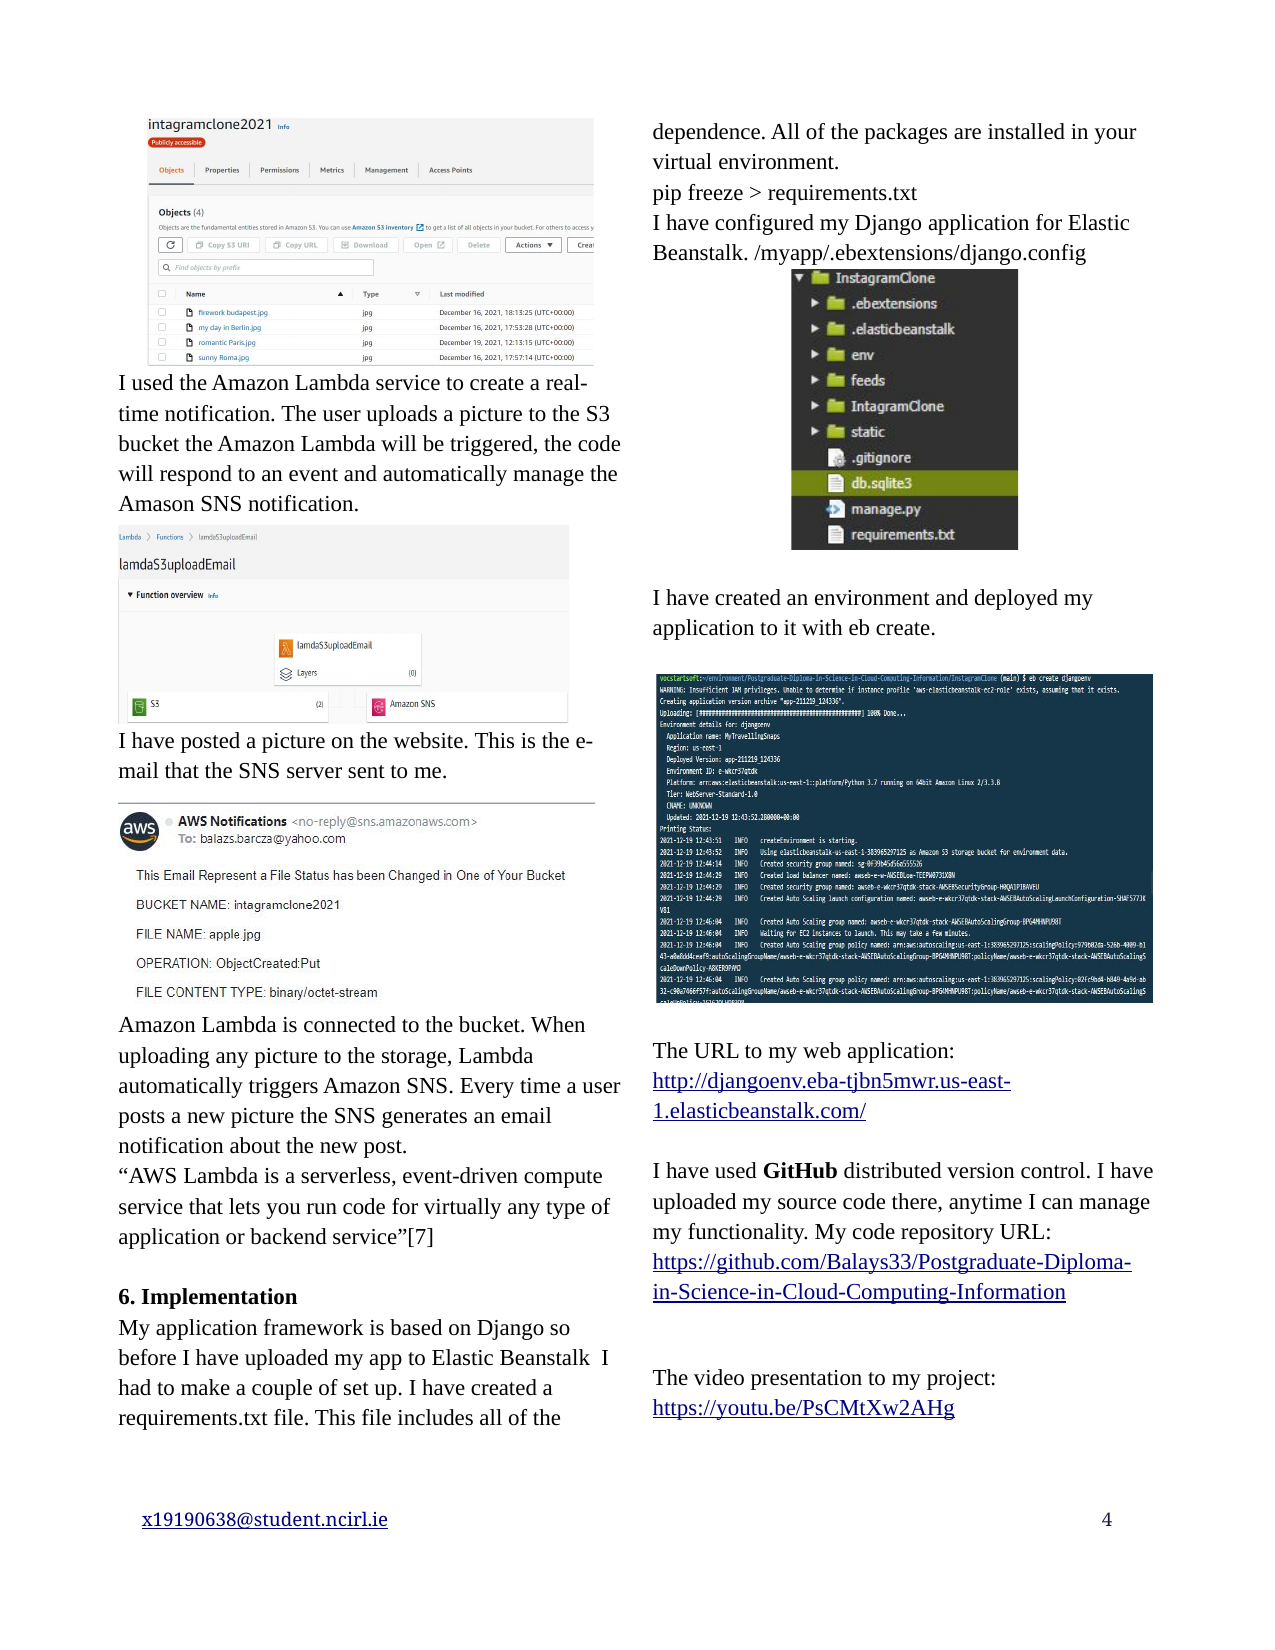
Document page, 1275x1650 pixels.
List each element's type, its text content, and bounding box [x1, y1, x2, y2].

text 6. Implementation [118, 1283, 622, 1310]
text My application framework is based on Django so before I have uploaded my app to Elastic Beanstalk I had to make a couple of set up. I have created a requirements.txt file. This file includes all of the [118, 1313, 622, 1431]
text I used the Amazon Lambda service to create a real-time notification. The user uploads a picture to the S3 bucket the Amazon Lambda will be triggered, the code will respond to an event and automatically manage the Amason SNS notification. [118, 118, 622, 517]
picture [118, 525, 570, 724]
text I have created an environment and deployed my application to it with eb create. [652, 584, 1157, 640]
picture [656, 674, 1153, 1003]
picture [791, 269, 1019, 550]
text https://github.com/Balays33/Postgraduate-Diploma-in-Science-in-Cloud-Computing-Information [652, 1248, 1157, 1305]
text I have posted a picture on the website. This is the e-mail that the SNS server sent to me. [118, 535, 622, 783]
text “AWS Lambda is a serverless, event-driven compute service that lets you run code for virtually any type of application or backend service”[7] [118, 1162, 622, 1249]
text I have used GitHub distributed version control. I have uploaded my source code there, anytime I can manage my functionality. My code repository URL: [652, 1157, 1157, 1244]
picture [118, 802, 596, 1008]
text dependence. All of the packages are installed in your virtual environment. [652, 118, 1157, 175]
text Amazon Lambda is connected to the bucket. When uploading any picture to the storage, Lambda automatically triggers Amazon SNS. Every time a user posts a new picture the SNS generates an email notification about the new post. [118, 802, 622, 1159]
text The video presentation to my project: [652, 1364, 1157, 1390]
text The URL to my web application: [652, 1037, 1157, 1063]
text https://youtu.be/PsCMtXw2AHg [652, 1394, 1157, 1420]
text pip freeze > requirements.txt [652, 178, 1157, 205]
picture [147, 118, 594, 366]
text I have configured my Django application for Elastic Beanstalk. /myapp/.ebextensions/django.config [652, 209, 1157, 265]
text http://djangoenv.eba-tjbn5mwr.us-east-1.elasticbeanstalk.com/ [652, 1067, 1157, 1123]
